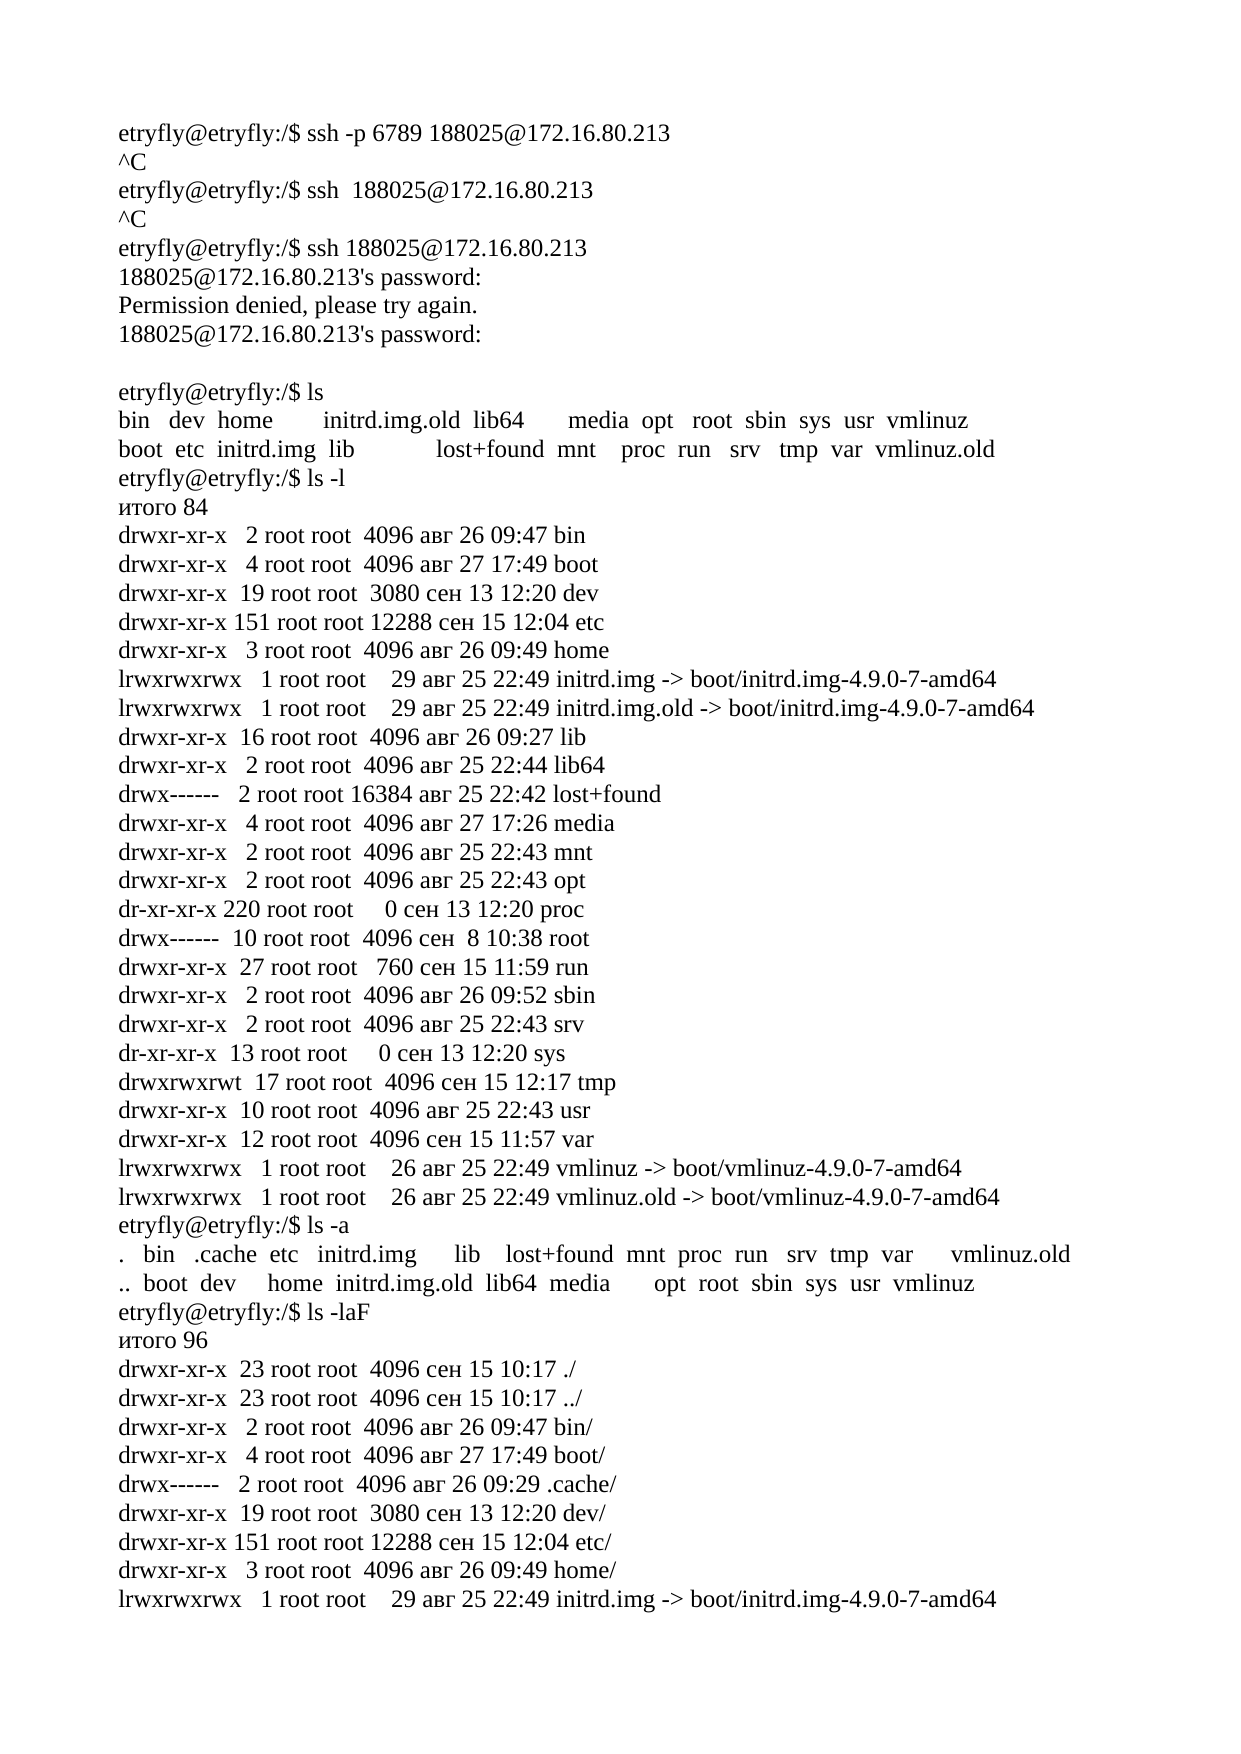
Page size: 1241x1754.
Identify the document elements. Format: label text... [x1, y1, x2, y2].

text lrwxrwxrwx 1 root root 29 авг 25 22:49 initrd.img -> boot/initrd.img-4.9.0-7-amd64 [118, 1584, 1122, 1613]
text итого 84 [118, 492, 1122, 521]
text etryfly@etryfly:/$ ssh -p 6789 188025@172.16.80.213 [118, 118, 1122, 147]
text etryfly@etryfly:/$ ssh 188025@172.16.80.213 [118, 233, 1122, 262]
text boot etc initrd.img lib lost+found mnt proc run srv tmp var vmlinuz.old [118, 434, 1122, 463]
text drwxr-xr-x 151 root root 12288 сен 15 12:04 etc [118, 607, 1122, 636]
text etryfly@etryfly:/$ ls -a [118, 1211, 1122, 1239]
text drwxr-xr-x 19 root root 3080 сен 13 12:20 dev [118, 578, 1122, 607]
text dr-xr-xr-x 220 root root 0 сен 13 12:20 proc [118, 894, 1122, 923]
text bin dev home initrd.img.old lib64 media opt root sbin sys usr vmlinuz [118, 406, 1122, 434]
text lrwxrwxrwx 1 root root 26 авг 25 22:49 vmlinuz -> boot/vmlinuz-4.9.0-7-amd64 [118, 1153, 1122, 1182]
text drwxr-xr-x 2 root root 4096 авг 25 22:43 mnt [118, 837, 1122, 866]
text ^C [118, 204, 1122, 233]
text ^C [118, 147, 1122, 176]
text итого 96 [118, 1326, 1122, 1354]
text drwxr-xr-x 23 root root 4096 сен 15 10:17 ./ [118, 1354, 1122, 1383]
text drwx------ 2 root root 4096 авг 26 09:29 .cache/ [118, 1469, 1122, 1498]
text drwxr-xr-x 16 root root 4096 авг 26 09:27 lib [118, 722, 1122, 751]
text drwxr-xr-x 2 root root 4096 авг 25 22:43 opt [118, 866, 1122, 894]
text drwxr-xr-x 151 root root 12288 сен 15 12:04 etc/ [118, 1527, 1122, 1556]
text etryfly@etryfly:/$ ls [118, 377, 1122, 406]
text drwxr-xr-x 12 root root 4096 сен 15 11:57 var [118, 1124, 1122, 1153]
text Permission denied, please try again. [118, 291, 1122, 319]
text drwxr-xr-x 2 root root 4096 авг 25 22:43 srv [118, 1009, 1122, 1038]
text dr-xr-xr-x 13 root root 0 сен 13 12:20 sys [118, 1038, 1122, 1067]
text drwxr-xr-x 4 root root 4096 авг 27 17:26 media [118, 808, 1122, 837]
text drwxr-xr-x 2 root root 4096 авг 26 09:47 bin [118, 521, 1122, 549]
text drwxrwxrwt 17 root root 4096 сен 15 12:17 tmp [118, 1067, 1122, 1096]
text drwxr-xr-x 2 root root 4096 авг 25 22:44 lib64 [118, 751, 1122, 779]
text . bin .cache etc initrd.img lib lost+found mnt proc run srv tmp var vmlinuz.old [118, 1239, 1122, 1268]
text drwxr-xr-x 10 root root 4096 авг 25 22:43 usr [118, 1096, 1122, 1124]
text drwxr-xr-x 4 root root 4096 авг 27 17:49 boot/ [118, 1441, 1122, 1469]
text etryfly@etryfly:/$ ls -laF [118, 1297, 1122, 1326]
text 188025@172.16.80.213's password: [118, 319, 1122, 348]
text drwxr-xr-x 2 root root 4096 авг 26 09:52 sbin [118, 981, 1122, 1009]
text drwxr-xr-x 23 root root 4096 сен 15 10:17 ../ [118, 1383, 1122, 1412]
text drwxr-xr-x 2 root root 4096 авг 26 09:47 bin/ [118, 1412, 1122, 1441]
text drwx------ 10 root root 4096 сен 8 10:38 root [118, 923, 1122, 952]
text lrwxrwxrwx 1 root root 29 авг 25 22:49 initrd.img -> boot/initrd.img-4.9.0-7-amd64 [118, 664, 1122, 693]
text drwxr-xr-x 3 root root 4096 авг 26 09:49 home [118, 636, 1122, 664]
text drwxr-xr-x 4 root root 4096 авг 27 17:49 boot [118, 549, 1122, 578]
text lrwxrwxrwx 1 root root 29 авг 25 22:49 initrd.img.old -> boot/initrd.img-4.9.0-7-amd64 [118, 693, 1122, 722]
text .. boot dev home initrd.img.old lib64 media opt root sbin sys usr vmlinuz [118, 1268, 1122, 1297]
text 188025@172.16.80.213's password: [118, 262, 1122, 291]
text drwxr-xr-x 19 root root 3080 сен 13 12:20 dev/ [118, 1498, 1122, 1527]
text etryfly@etryfly:/$ ls -l [118, 463, 1122, 492]
text drwx------ 2 root root 16384 авг 25 22:42 lost+found [118, 779, 1122, 808]
text etryfly@etryfly:/$ ssh 188025@172.16.80.213 [118, 176, 1122, 204]
text drwxr-xr-x 3 root root 4096 авг 26 09:49 home/ [118, 1556, 1122, 1584]
text lrwxrwxrwx 1 root root 26 авг 25 22:49 vmlinuz.old -> boot/vmlinuz-4.9.0-7-amd64 [118, 1182, 1122, 1211]
text drwxr-xr-x 27 root root 760 сен 15 11:59 run [118, 952, 1122, 981]
